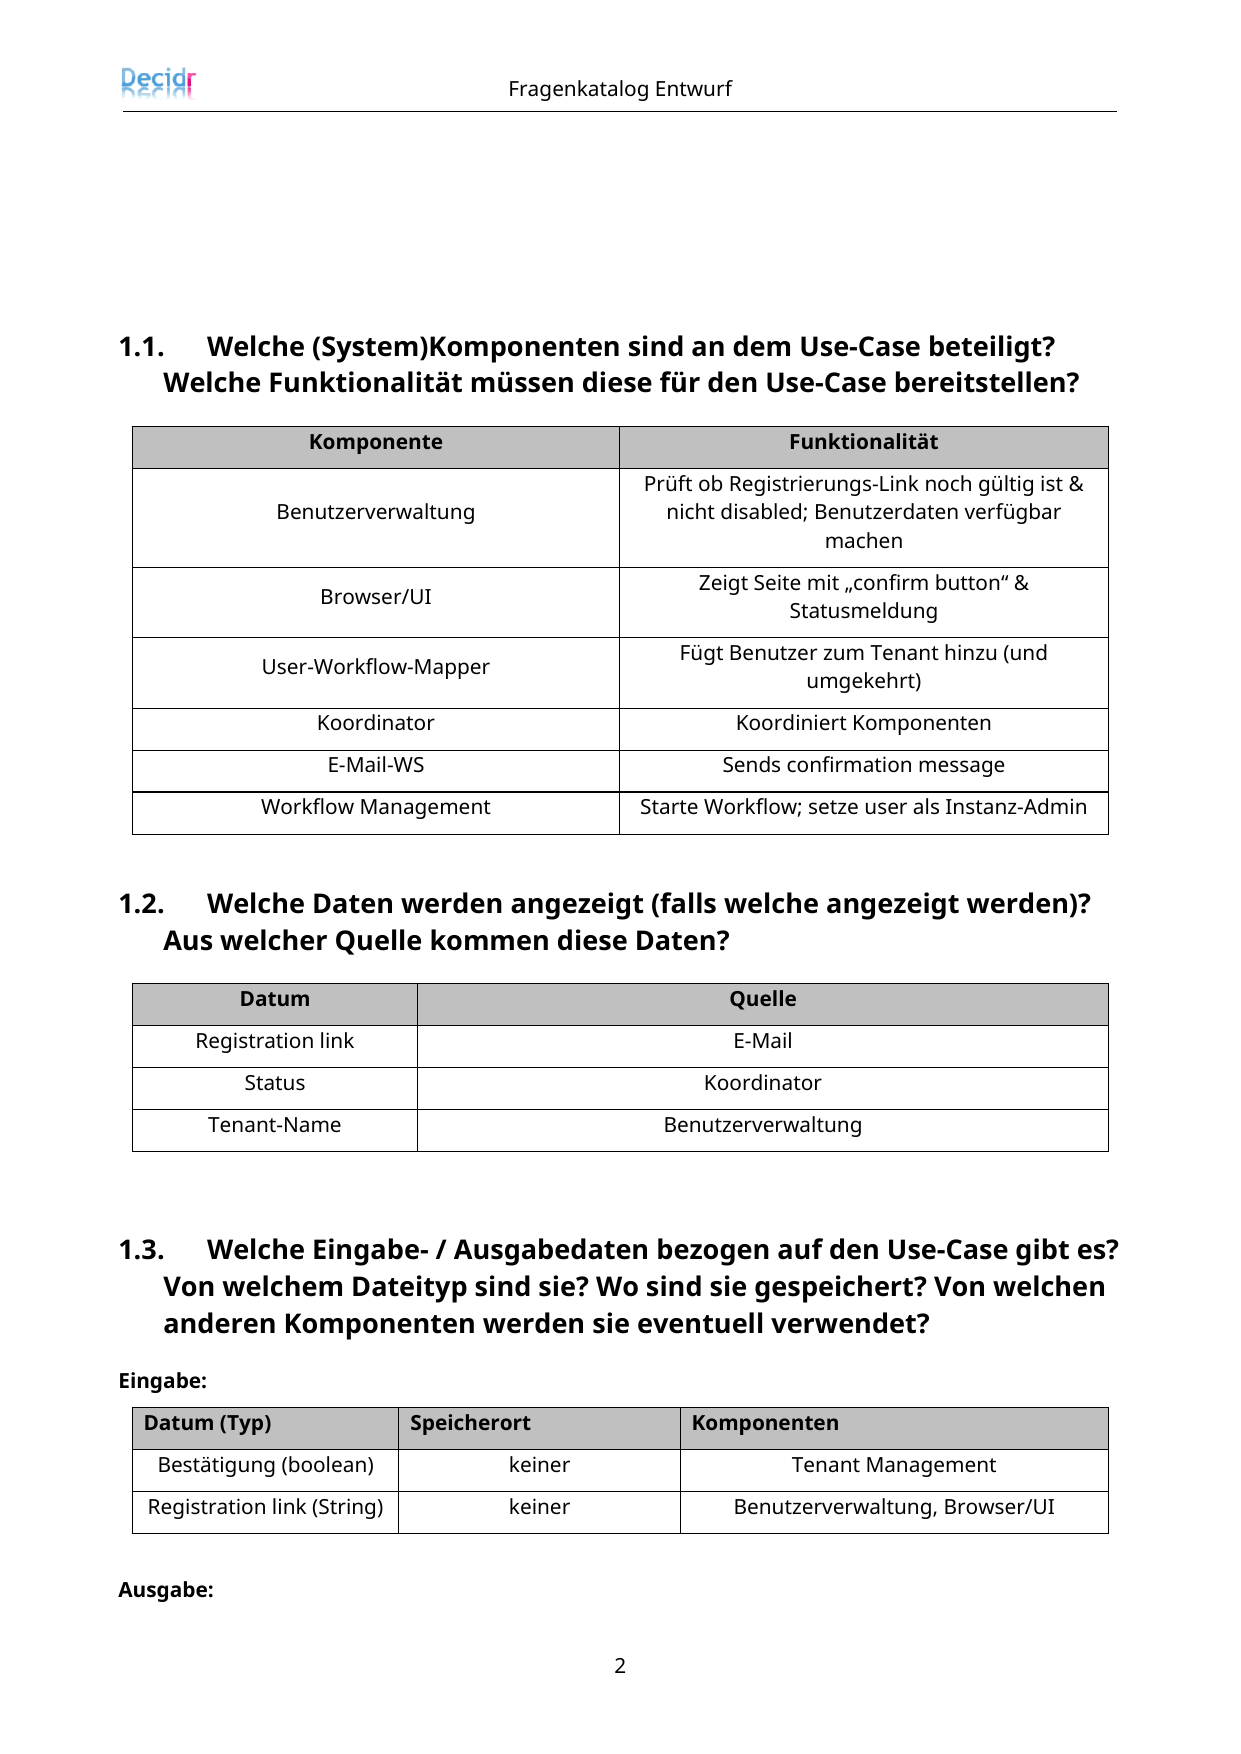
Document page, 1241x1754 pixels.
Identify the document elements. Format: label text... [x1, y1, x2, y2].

text Eingabe: [118, 1366, 1122, 1395]
table_cell Tenant Management [681, 1450, 1108, 1491]
table_cell keiner [399, 1450, 680, 1491]
table_cell Koordinator [418, 1068, 1108, 1109]
table_cell Tenant-Name [133, 1110, 417, 1151]
table_cell Status [133, 1068, 417, 1109]
subtitle Welche (System)Komponenten sind an dem Use-Case beteiligt? Welche Funktionalität müssen diese für den Use-Case bereitstellen? [118, 327, 1122, 401]
table_cell Zeigt Seite mit „confirm button“ & Statusmeldung [620, 568, 1108, 637]
table_header Quelle [418, 984, 1108, 1025]
table_header Funktionalität [620, 427, 1108, 468]
table_cell User-Workflow-Mapper [133, 638, 619, 707]
table_cell Benutzerverwaltung [418, 1110, 1108, 1151]
table_cell E-Mail [418, 1026, 1108, 1067]
table_header Datum [133, 984, 417, 1025]
table_cell Fügt Benutzer zum Tenant hinzu (und umgekehrt) [620, 638, 1108, 707]
text Ausgabe: [118, 1575, 1122, 1603]
table_cell Workflow Management [133, 793, 619, 833]
table_cell Koordiniert Komponenten [620, 709, 1108, 749]
table_header Komponente [133, 427, 619, 468]
picture [118, 64, 200, 102]
table_cell Starte Workflow; setze user als Instanz-Admin [620, 793, 1108, 833]
table_header Datum (Typ) [133, 1408, 398, 1449]
table_cell Prüft ob Registrierungs-Link noch gültig ist & nicht disabled; Benutzerdaten verfügbar machen [620, 469, 1108, 567]
subtitle Welche Daten werden angezeigt (falls welche angezeigt werden)? Aus welcher Quelle kommen diese Daten? [118, 884, 1122, 958]
table_cell Browser/UI [133, 568, 619, 637]
subtitle Welche Eingabe- / Ausgabedaten bezogen auf den Use-Case gibt es? Von welchem Dateityp sind sie? Wo sind sie gespeichert? Von welchen anderen Komponenten werden sie eventuell verwendet? [118, 1231, 1122, 1341]
table_cell Registration link [133, 1026, 417, 1067]
table_header Komponenten [681, 1408, 1108, 1449]
table_cell Registration link (String) [133, 1492, 398, 1533]
table_cell Benutzerverwaltung [133, 469, 619, 567]
table_cell Bestätigung (boolean) [133, 1450, 398, 1491]
table_header Speicherort [399, 1408, 680, 1449]
table_cell Benutzerverwaltung, Browser/UI [681, 1492, 1108, 1533]
table_cell keiner [399, 1492, 680, 1533]
table_cell Sends confirmation message [620, 751, 1108, 791]
table_cell E-Mail-WS [133, 751, 619, 791]
table_cell Koordinator [133, 709, 619, 749]
